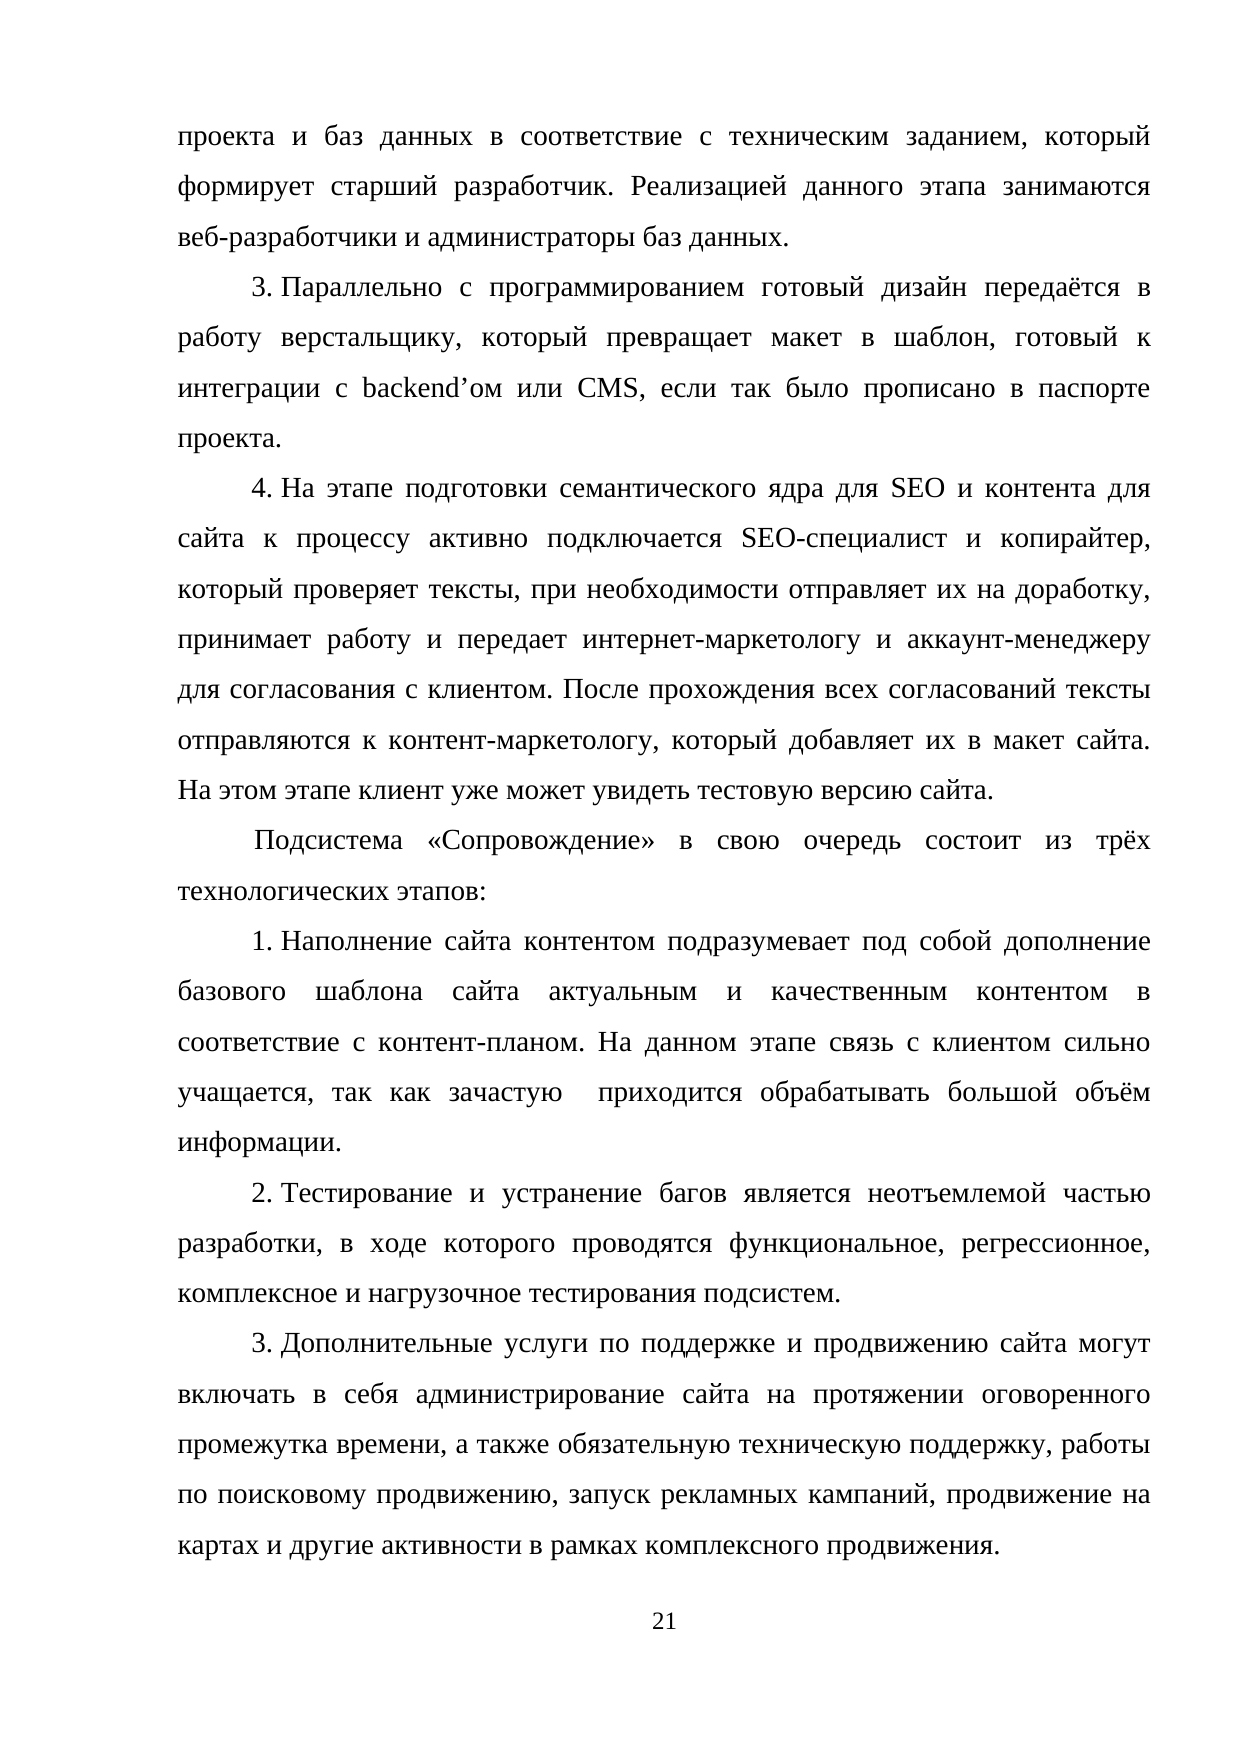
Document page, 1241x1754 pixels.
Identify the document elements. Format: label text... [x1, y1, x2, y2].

list На этапе подготовки семантического ядра для SEO и контента для сайта к процессу активно подключается SEO-специалист и копирайтер, который проверяет тексты, при необходимости отправляет их на доработку, принимает работу и передает интернет-маркетологу и аккаунт-менеджеру для согласования с клиентом. После прохождения всех согласований тексты отправляются к контент-маркетологу, который добавляет их в макет сайта. На этом этапе клиент уже может увидеть тестовую версию сайта. [177, 470, 1152, 806]
text Подсистема «Сопровождение» в свою очередь состоит из трёх технологических этапов: [177, 822, 1152, 906]
list Параллельно с программированием готовый дизайн передаётся в работу верстальщику, который превращает макет в шаблон, готовый к интеграции с backend’ом или CMS, если так было прописано в паспорте проекта. [177, 269, 1152, 453]
list Дополнительные услуги по поддержке и продвижению сайта могут включать в себя администрирование сайта на протяжении оговоренного промежутка времени, а также обязательную техническую поддержку, работы по поисковому продвижению, запуск рекламных кампаний, продвижение на картах и другие активности в рамках комплексного продвижения. [177, 1326, 1152, 1560]
list проекта и баз данных в соответствие с техническим заданием, который формирует старший разработчик. Реализацией данного этапа занимаются веб-разработчики и администраторы баз данных. [177, 118, 1152, 252]
list Тестирование и устранение багов является неотъемлемой частью разработки, в ходе которого проводятся функциональное, регрессионное, комплексное и нагрузочное тестирования подсистем. [177, 1175, 1152, 1309]
list Наполнение сайта контентом подразумевает под собой дополнение базового шаблона сайта актуальным и качественным контентом в соответствие с контент-планом. На данном этапе связь с клиентом сильно учащается, так как зачастую приходится обрабатывать большой объём информации. [177, 923, 1152, 1158]
